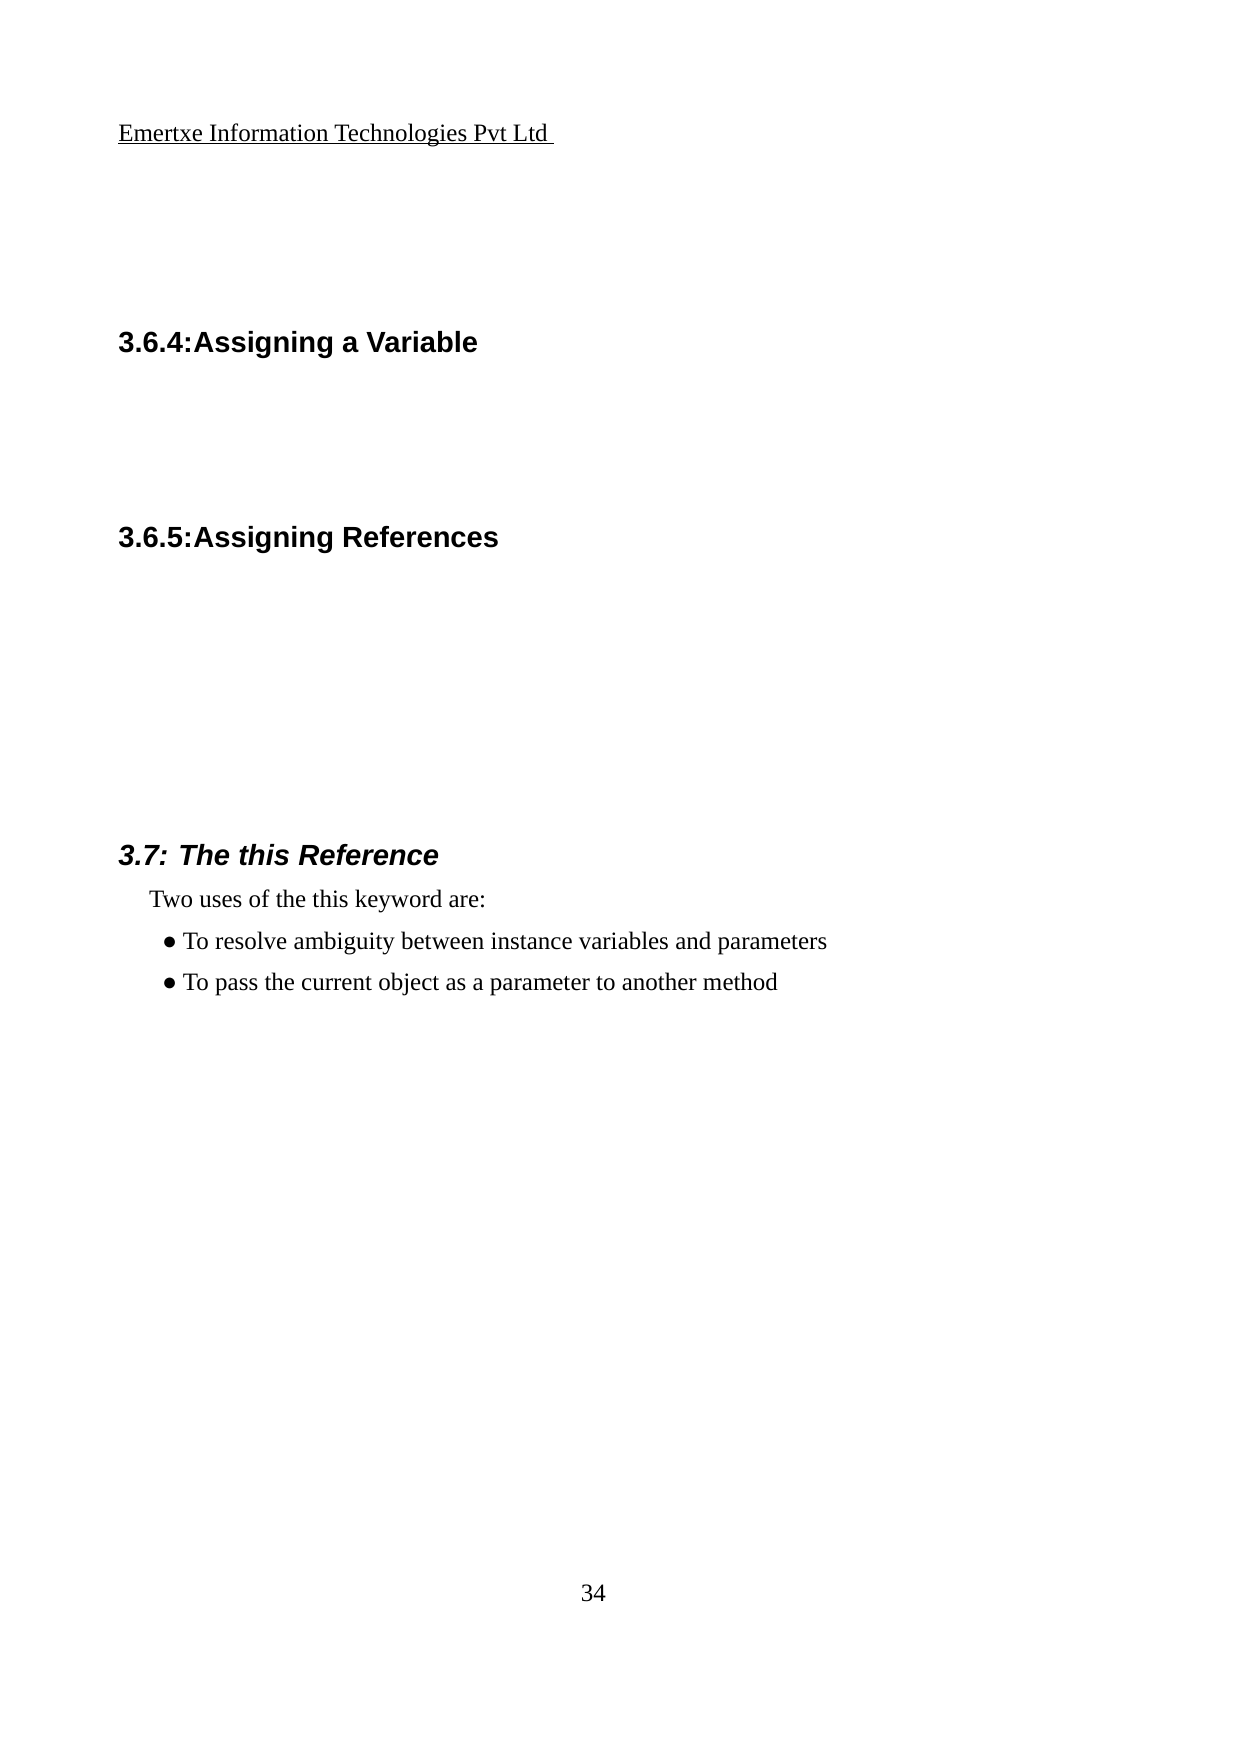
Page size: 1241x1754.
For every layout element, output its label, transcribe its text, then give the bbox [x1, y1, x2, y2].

text Two uses of the this keyword are: [118, 884, 1122, 913]
subtitle Assigning References [118, 520, 1122, 553]
text ● To resolve ambiguity between instance variables and parameters [118, 926, 1122, 954]
subtitle Assigning a Variable [118, 325, 1122, 359]
text ● To pass the current object as a parameter to another method [118, 967, 1122, 996]
subtitle The this Reference [118, 838, 1122, 872]
